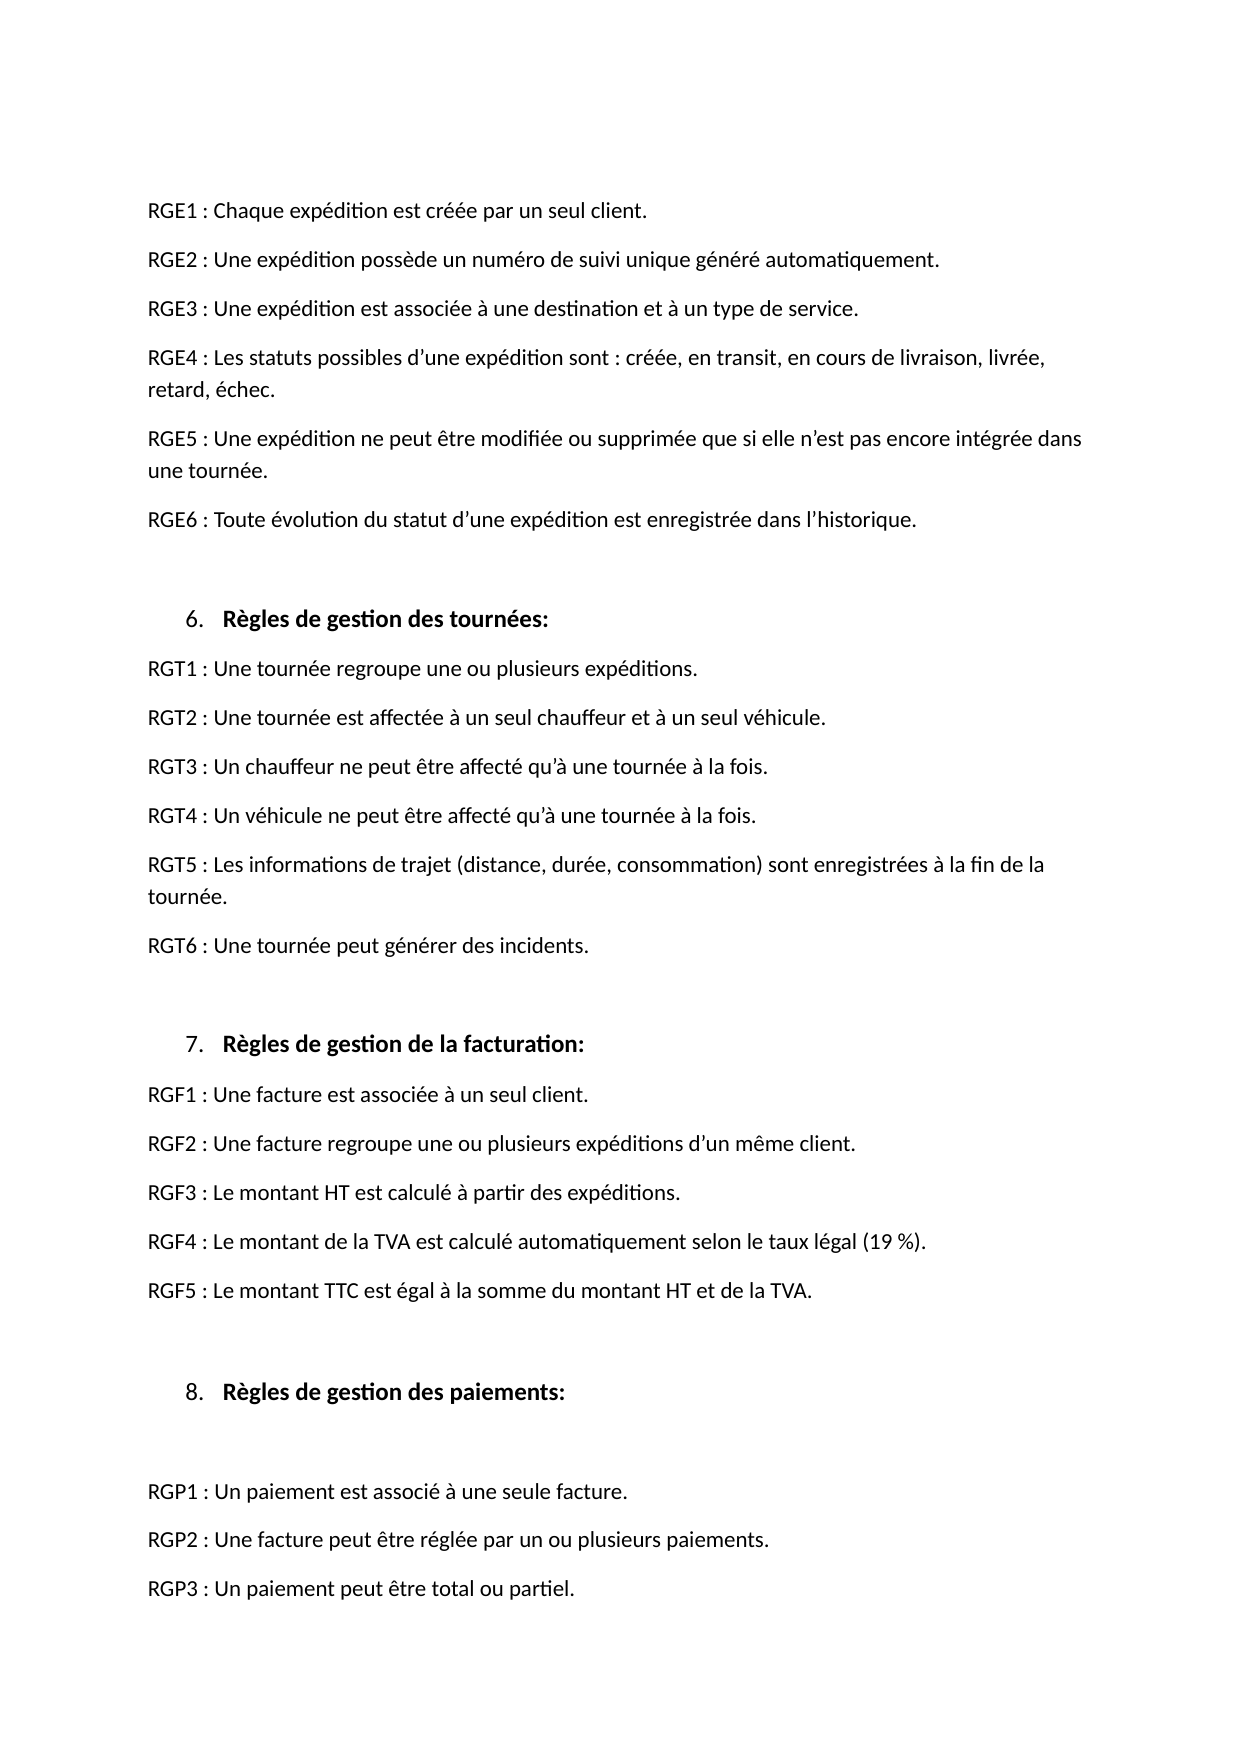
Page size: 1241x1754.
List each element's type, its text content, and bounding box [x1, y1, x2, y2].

list Règles de gestion des paiements: [185, 1376, 1093, 1407]
text RGE5 : Une expédition ne peut être modifiée ou supprimée que si elle n’est pas encore intégrée dans une tournée. [148, 424, 1093, 484]
text RGE4 : Les statuts possibles d’une expédition sont : créée, en transit, en cours de livraison, livrée, retard, échec. [148, 343, 1093, 403]
text RGT3 : Un chauffeur ne peut être affecté qu’à une tournée à la fois. [148, 752, 1093, 780]
text RGF4 : Le montant de la TVA est calculé automatiquement selon le taux légal (19 %). [148, 1227, 1093, 1255]
list Règles de gestion des tournées: [185, 603, 1093, 633]
text RGT6 : Une tournée peut générer des incidents. [148, 931, 1093, 959]
text RGE3 : Une expédition est associée à une destination et à un type de service. [148, 294, 1093, 322]
text RGE6 : Toute évolution du statut d’une expédition est enregistrée dans l’historique. [148, 505, 1093, 533]
list Règles de gestion de la facturation: [185, 1029, 1093, 1059]
text RGT5 : Les informations de trajet (distance, durée, consommation) sont enregistrées à la fin de la tournée. [148, 850, 1093, 910]
text RGE1 : Chaque expédition est créée par un seul client. [148, 196, 1093, 224]
text RGF2 : Une facture regroupe une ou plusieurs expéditions d’un même client. [148, 1129, 1093, 1157]
text RGP1 : Un paiement est associé à une seule facture. [148, 1477, 1093, 1505]
text RGP2 : Une facture peut être réglée par un ou plusieurs paiements. [148, 1526, 1093, 1554]
text RGP3 : Un paiement peut être total ou partiel. [148, 1574, 1093, 1602]
text RGT2 : Une tournée est affectée à un seul chauffeur et à un seul véhicule. [148, 703, 1093, 731]
text RGF1 : Une facture est associée à un seul client. [148, 1080, 1093, 1108]
text RGT1 : Une tournée regroupe une ou plusieurs expéditions. [148, 654, 1093, 682]
text RGE2 : Une expédition possède un numéro de suivi unique généré automatiquement. [148, 245, 1093, 273]
text RGF3 : Le montant HT est calculé à partir des expéditions. [148, 1178, 1093, 1206]
text RGT4 : Un véhicule ne peut être affecté qu’à une tournée à la fois. [148, 801, 1093, 829]
text RGF5 : Le montant TTC est égal à la somme du montant HT et de la TVA. [148, 1276, 1093, 1304]
